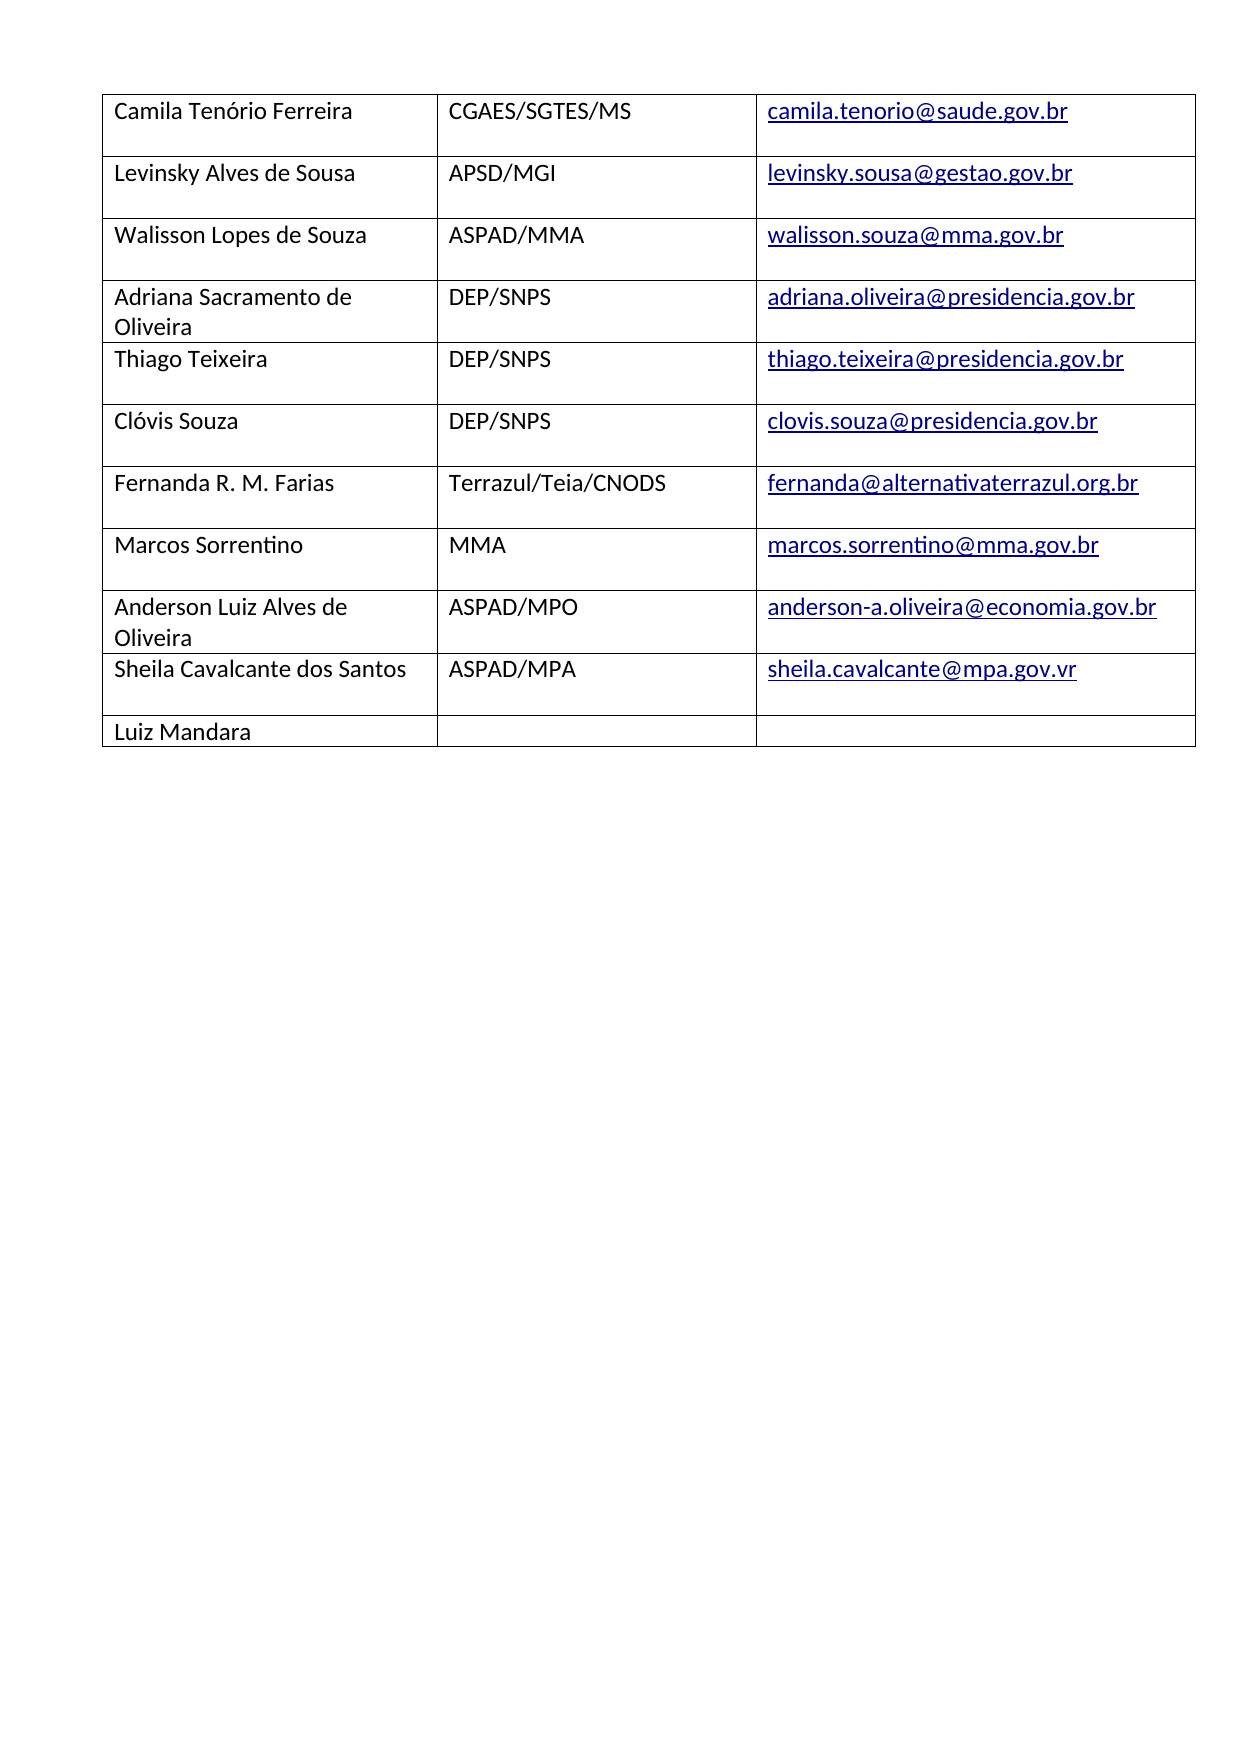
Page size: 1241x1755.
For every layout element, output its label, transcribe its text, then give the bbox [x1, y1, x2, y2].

table_cell Luiz Mandara [103, 716, 437, 746]
table_cell ASPAD/MMA [438, 219, 756, 280]
table_cell Sheila Cavalcante dos Santos [103, 654, 437, 714]
table_cell thiago.teixeira@presidencia.gov.br [757, 343, 1195, 404]
table_cell walisson.souza@mma.gov.br [757, 219, 1195, 280]
table_cell ASPAD/MPA [438, 654, 756, 714]
table_cell marcos.sorrentino@mma.gov.br [757, 529, 1195, 590]
table_cell Anderson Luiz Alves de Oliveira [103, 591, 437, 652]
table_cell MMA [438, 529, 756, 590]
table_cell [757, 716, 1195, 746]
table_cell Clóvis Souza [103, 405, 437, 466]
table_cell APSD/MGI [438, 157, 756, 218]
table_cell Levinsky Alves de Sousa [103, 157, 437, 218]
table_cell Adriana Sacramento de Oliveira [103, 281, 437, 342]
table_cell Thiago Teixeira [103, 343, 437, 404]
table_cell Cgaes/sgtes/ms [438, 95, 756, 156]
table_cell Walisson Lopes de Souza [103, 219, 437, 280]
table_cell Terrazul/Teia/CNODS [438, 467, 756, 528]
table_cell Fernanda R. M. Farias [103, 467, 437, 528]
table_cell fernanda@alternativaterrazul.org.br [757, 467, 1195, 528]
table_cell [438, 716, 756, 746]
table_cell clovis.souza@presidencia.gov.br [757, 405, 1195, 466]
table_cell levinsky.sousa@gestao.gov.br [757, 157, 1195, 218]
table_cell anderson-a.oliveira@economia.gov.br [757, 591, 1195, 652]
table_cell Camila Tenório Ferreira [103, 95, 437, 156]
table_cell adriana.oliveira@presidencia.gov.br [757, 281, 1195, 342]
table_cell camila.tenorio@saude.gov.br [757, 95, 1195, 156]
table_cell DEP/SNPS [438, 343, 756, 404]
table_cell ASPAD/MPO [438, 591, 756, 652]
table_cell DEP/SNPS [438, 405, 756, 466]
table_cell sheila.cavalcante@mpa.gov.vr [757, 654, 1195, 714]
table_cell Marcos Sorrentino [103, 529, 437, 590]
table_cell DEP/SNPS [438, 281, 756, 342]
